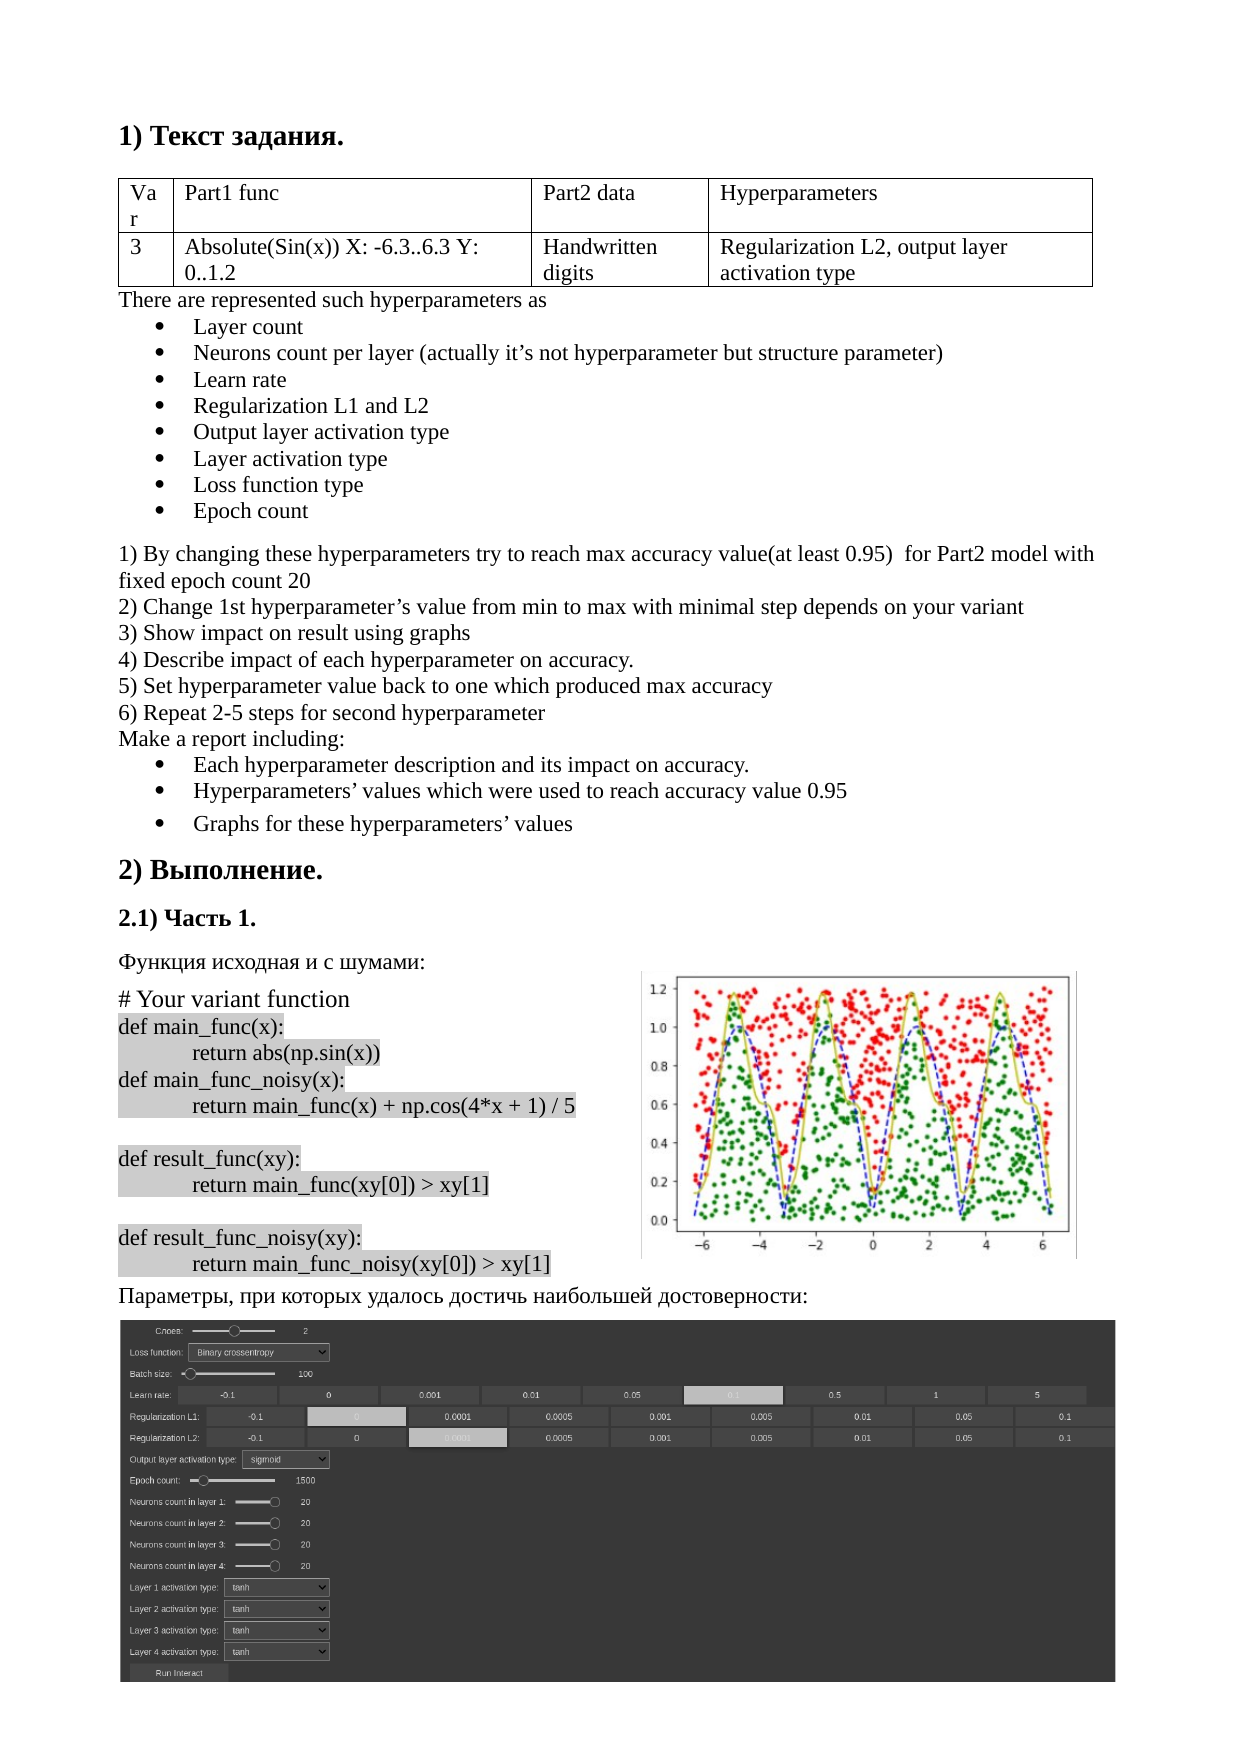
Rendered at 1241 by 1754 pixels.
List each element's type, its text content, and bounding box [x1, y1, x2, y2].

table_cell Handwritten digits [532, 233, 708, 286]
list Learn rate [156, 366, 1122, 392]
text [1077, 1066, 1122, 1092]
list Neurons count per layer (actually it’s not hyperparameter but structure parameter) [156, 339, 1122, 366]
text [1077, 1092, 1122, 1118]
text return abs(np.sin(x)) [118, 1039, 641, 1066]
text There are represented such hyperparameters as [118, 287, 1122, 313]
text [1077, 1224, 1122, 1250]
table_header Part2 data [532, 179, 708, 232]
text def result_func_noisy(xy): [118, 1224, 641, 1250]
list Loss function type [156, 471, 1122, 497]
list Output layer activation type [156, 418, 1122, 445]
text 1) Текст задания. [118, 118, 1122, 152]
table_cell Absolute(Sin(x)) X: -6.3..6.3 Y: 0..1.2 [174, 233, 531, 286]
text [1077, 1171, 1122, 1197]
table_header Var [119, 179, 173, 232]
text 2.1) Часть 1. [118, 903, 1122, 932]
text [1077, 984, 1122, 1013]
table_header Hyperparameters [709, 179, 1092, 232]
list Layer activation type [156, 445, 1122, 471]
text Параметры, при которых удалось достичь наибольшей достоверности: [118, 1283, 1122, 1309]
list Graphs for these hyperparameters’ values [156, 810, 1122, 836]
list 2) Выполнение. [118, 852, 1122, 886]
table_cell Regularization L2, output layer activation type [709, 233, 1092, 286]
text [1077, 1013, 1122, 1039]
list Regularization L1 and L2 [156, 392, 1122, 418]
text 1) By changing these hyperparameters try to reach max accuracy value(at least 0.95) for Part2 model with fixed epoch count 20 2) Change 1st hyperparameter’s value from min to max with minimal step depends on your variant 3) Show impact on result using graphs 4) Describe impact of each hyperparameter on accuracy. 5) Set hyperparameter value back to one which produced max accuracy 6) Repeat 2-5 steps for second hyperparameter [118, 540, 1122, 725]
text def main_func(x): [118, 1013, 641, 1039]
picture [120, 1320, 1116, 1682]
text [1077, 1039, 1122, 1066]
list Each hyperparameter description and its impact on accuracy. [156, 751, 1122, 778]
text def result_func(xy): [118, 1145, 641, 1171]
picture [641, 971, 1077, 1259]
table_header Part1 func [174, 179, 531, 232]
text return main_func(x) + np.cos(4*x + 1) / 5 [118, 1092, 641, 1118]
text def main_func_noisy(x): [118, 1066, 641, 1092]
text Make a report including: [118, 725, 1122, 751]
list Hyperparameters’ values which were used to reach accuracy value 0.95 [156, 778, 1122, 804]
list Layer count [156, 313, 1122, 339]
text # Your variant function [118, 984, 641, 1013]
text [1077, 1145, 1122, 1171]
text Функция исходная и с шумами: [118, 948, 1122, 974]
text return main_func(xy[0]) > xy[1] [118, 1171, 641, 1197]
text return main_func_noisy(xy[0]) > xy[1] [118, 1250, 1122, 1277]
table_cell 3 [119, 233, 173, 286]
list Epoch count [156, 497, 1122, 524]
